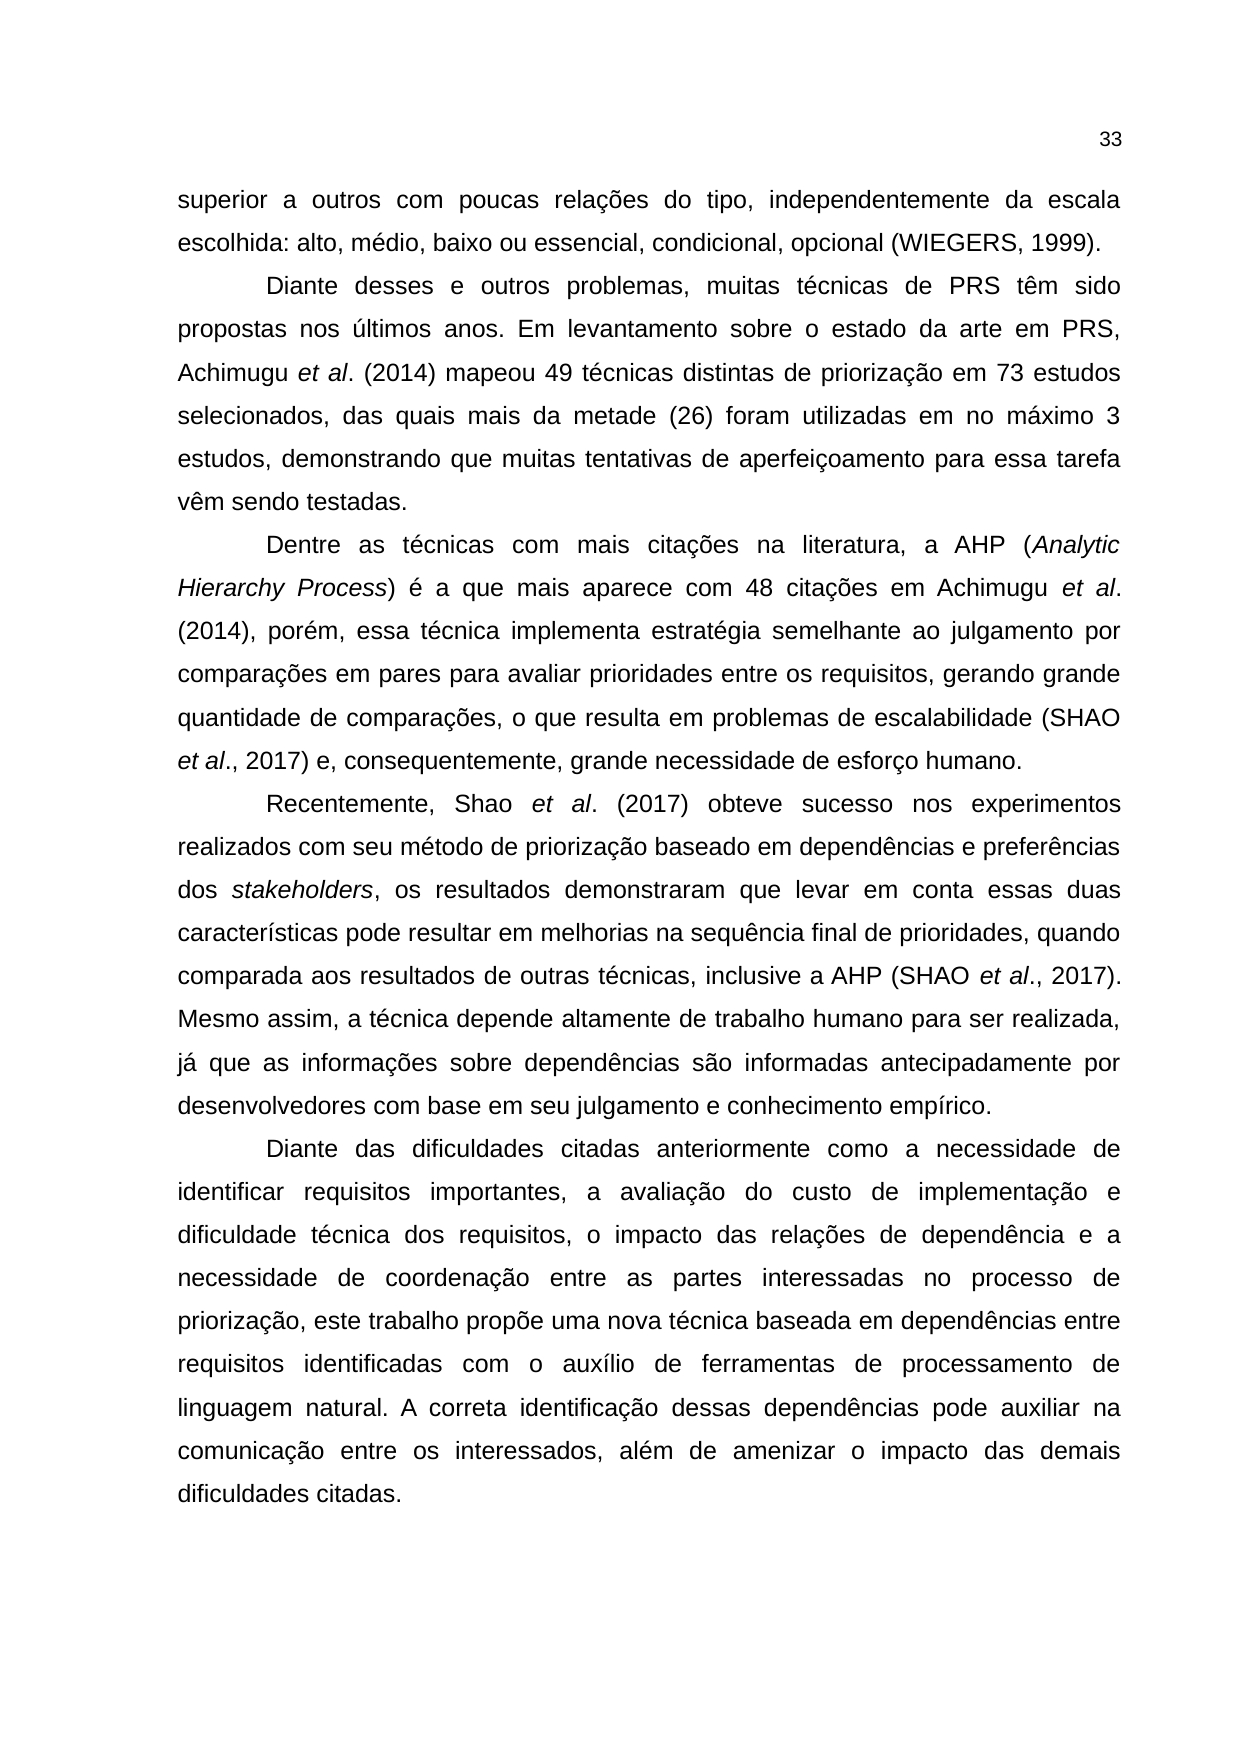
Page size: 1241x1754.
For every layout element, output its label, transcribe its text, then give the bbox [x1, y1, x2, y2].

text Diante desses e outros problemas, muitas técnicas de PRS têm sido propostas nos últimos anos. Em levantamento sobre o estado da arte em PRS, Achimugu et al. (2014) mapeou 49 técnicas distintas de priorização em 73 estudos selecionados, das quais mais da metade (26) foram utilizadas em no máximo 3 estudos, demonstrando que muitas tentativas de aperfeiçoamento para essa tarefa vêm sendo testadas. [177, 271, 1122, 516]
text superior a outros com poucas relações do tipo, independentemente da escala escolhida: alto, médio, baixo ou essencial, condicional, opcional (WIEGERS, 1999). [177, 185, 1122, 257]
text Diante das dificuldades citadas anteriormente como a necessidade de identificar requisitos importantes, a avaliação do custo de implementação e dificuldade técnica dos requisitos, o impacto das relações de dependência e a necessidade de coordenação entre as partes interessadas no processo de priorização, este trabalho propõe uma nova técnica baseada em dependências entre requisitos identificadas com o auxílio de ferramentas de processamento de linguagem natural. A correta identificação dessas dependências pode auxiliar na comunicação entre os interessados, além de amenizar o impacto das demais dificuldades citadas. [177, 1134, 1122, 1507]
text Recentemente, Shao et al. (2017) obteve sucesso nos experimentos realizados com seu método de priorização baseado em dependências e preferências dos stakeholders, os resultados demonstraram que levar em conta essas duas características pode resultar em melhorias na sequência final de prioridades, quando comparada aos resultados de outras técnicas, inclusive a AHP (SHAO et al., 2017). Mesmo assim, a técnica depende altamente de trabalho humano para ser realizada, já que as informações sobre dependências são informadas antecipadamente por desenvolvedores com base em seu julgamento e conhecimento empírico. [177, 789, 1122, 1119]
text Dentre as técnicas com mais citações na literatura, a AHP (Analytic Hierarchy Process) é a que mais aparece com 48 citações em Achimugu et al. (2014), porém, essa técnica implementa estratégia semelhante ao julgamento por comparações em pares para avaliar prioridades entre os requisitos, gerando grande quantidade de comparações, o que resulta em problemas de escalabilidade (SHAO et al., 2017) e, consequentemente, grande necessidade de esforço humano. [177, 530, 1122, 774]
